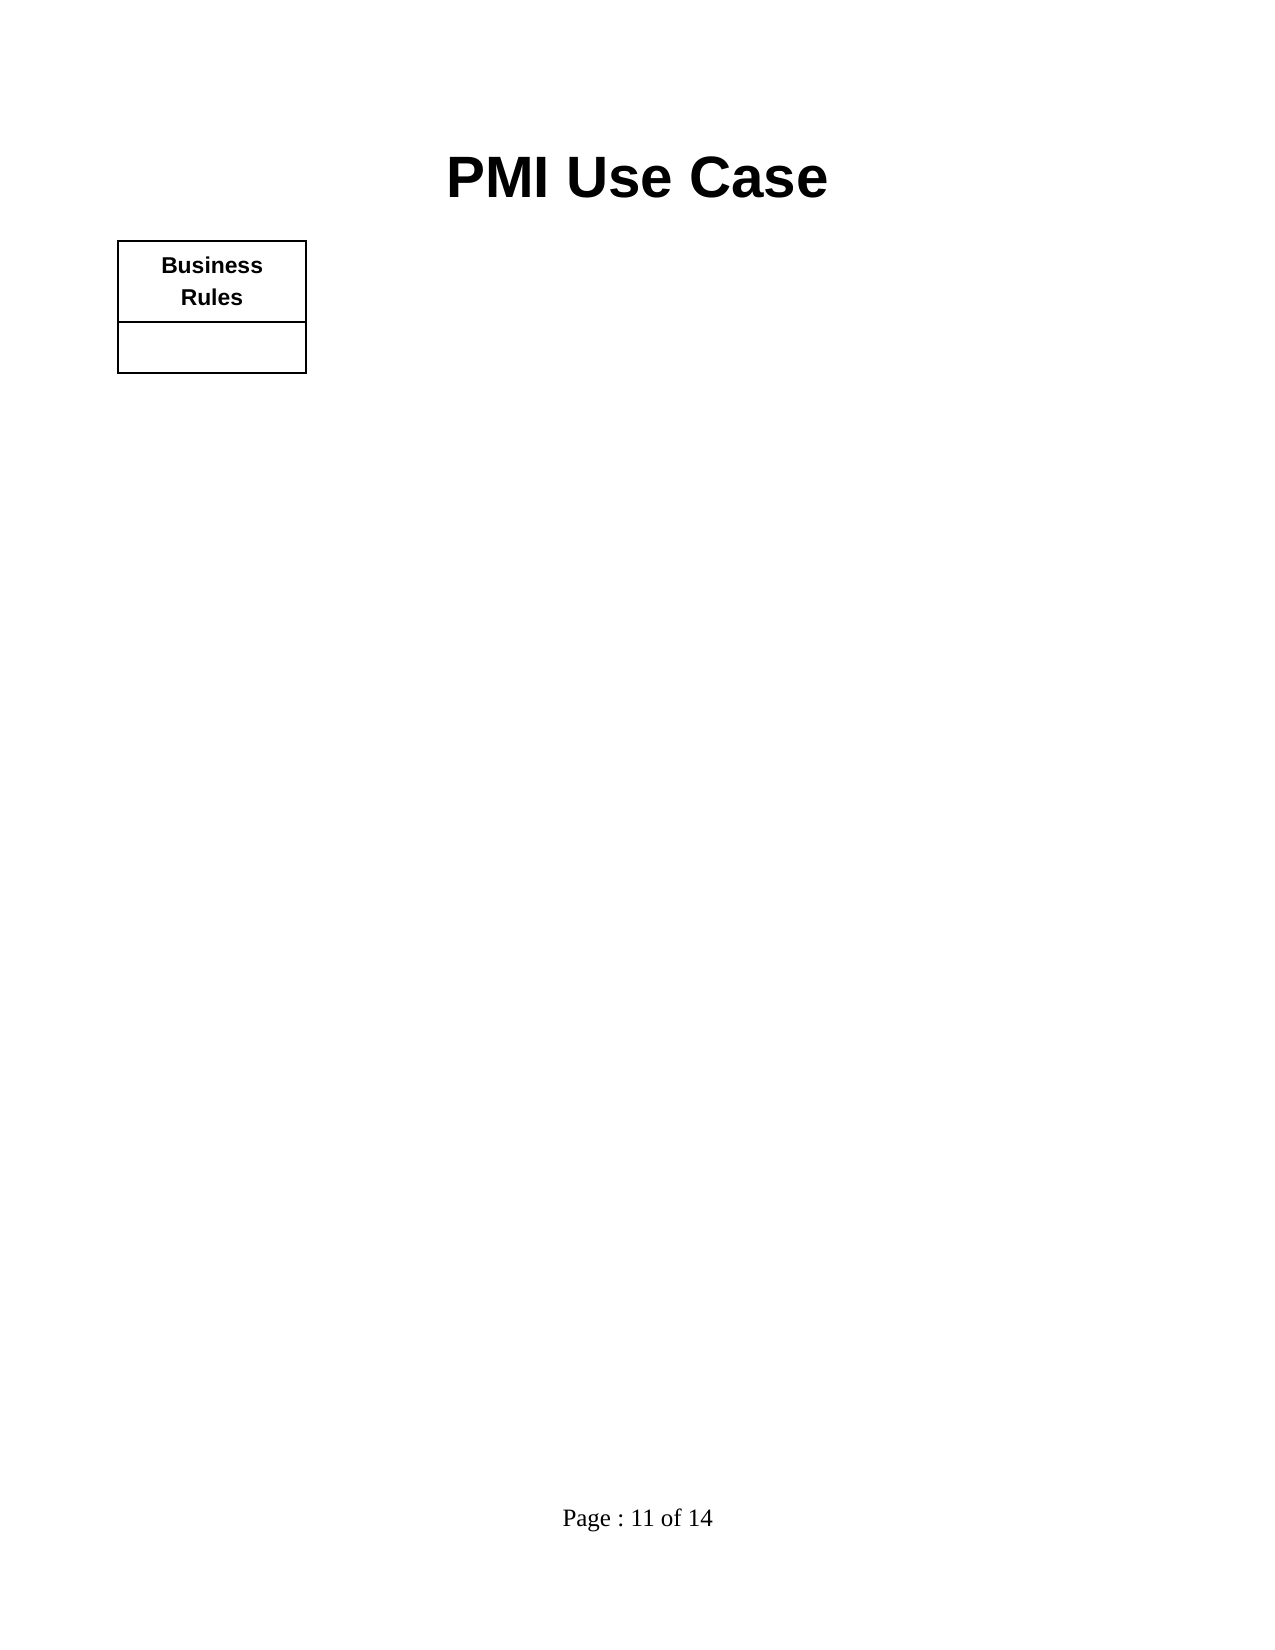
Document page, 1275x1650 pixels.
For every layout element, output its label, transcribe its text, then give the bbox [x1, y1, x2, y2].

table_cell [119, 323, 305, 372]
table_header Business Rules [119, 242, 305, 321]
